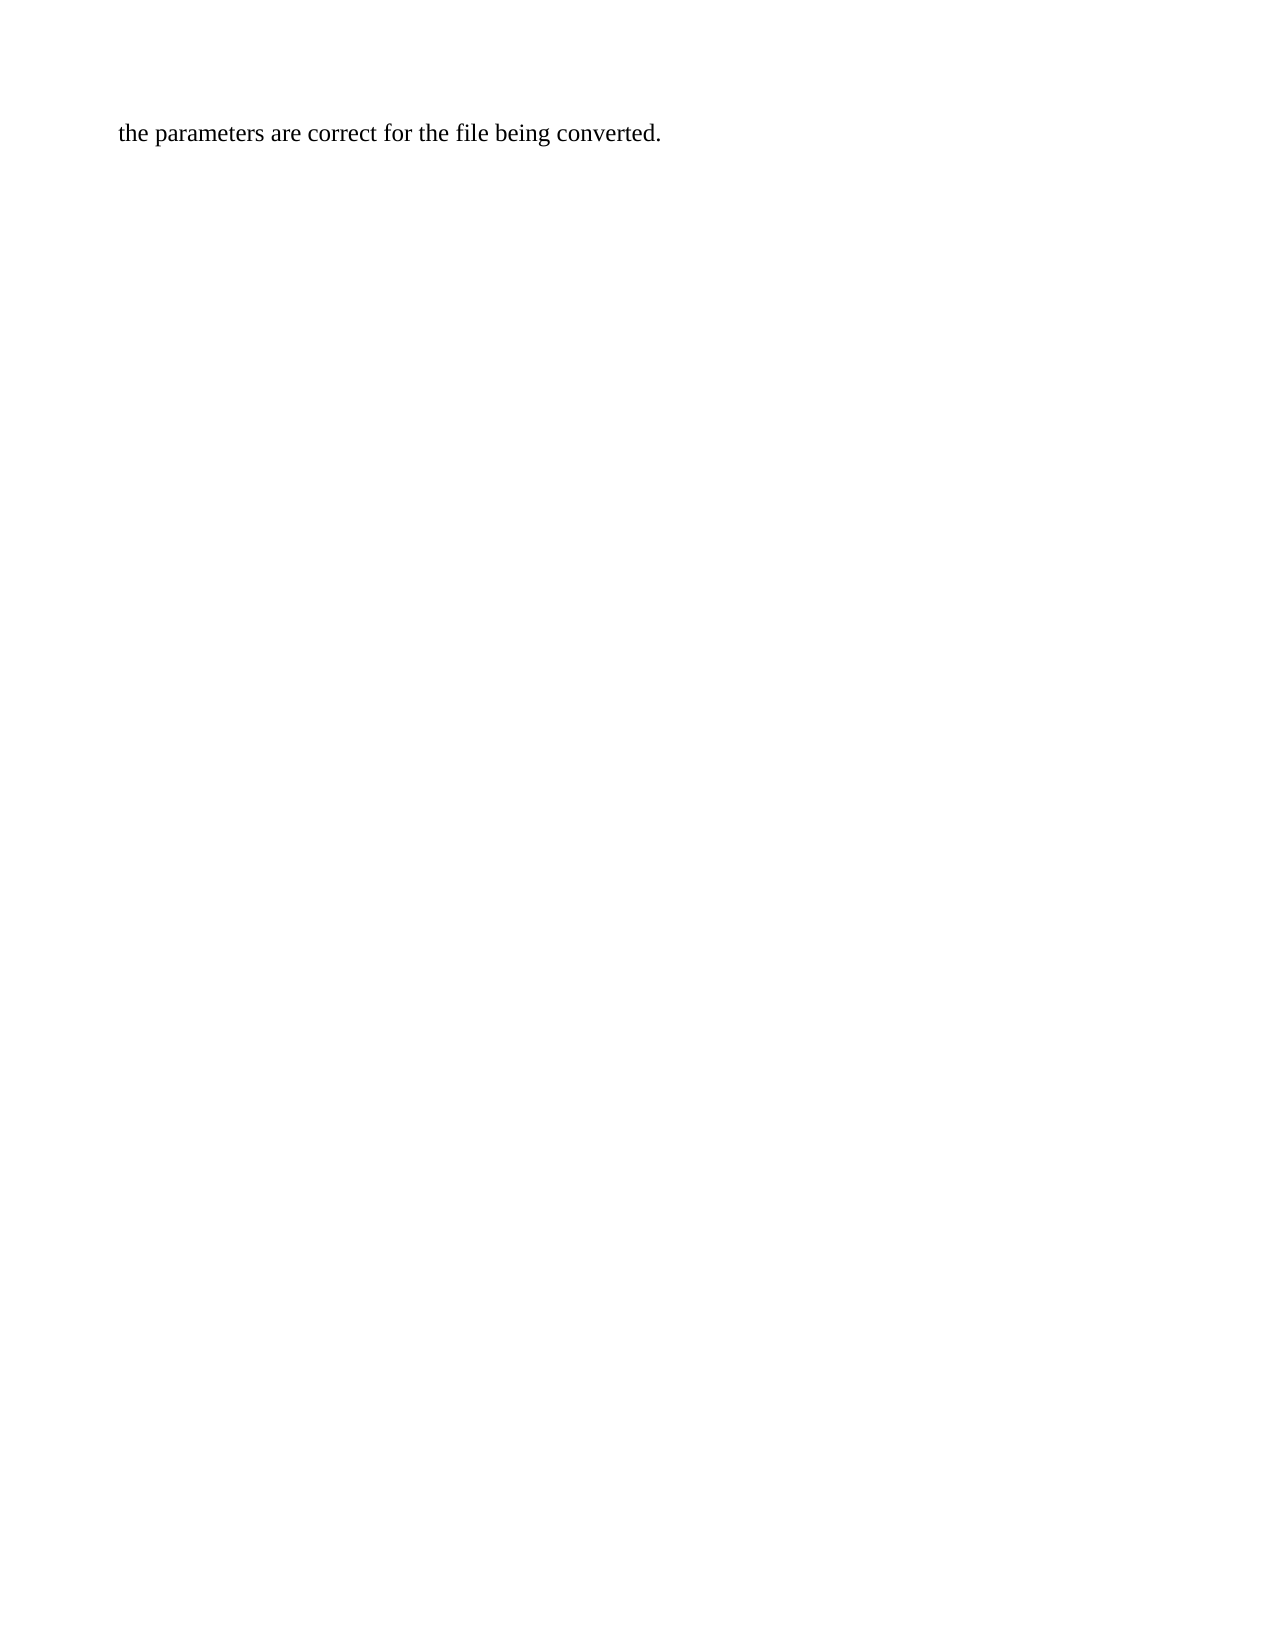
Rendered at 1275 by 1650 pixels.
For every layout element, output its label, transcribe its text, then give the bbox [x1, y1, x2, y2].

text the parameters are correct for the file being converted. [118, 118, 1157, 147]
